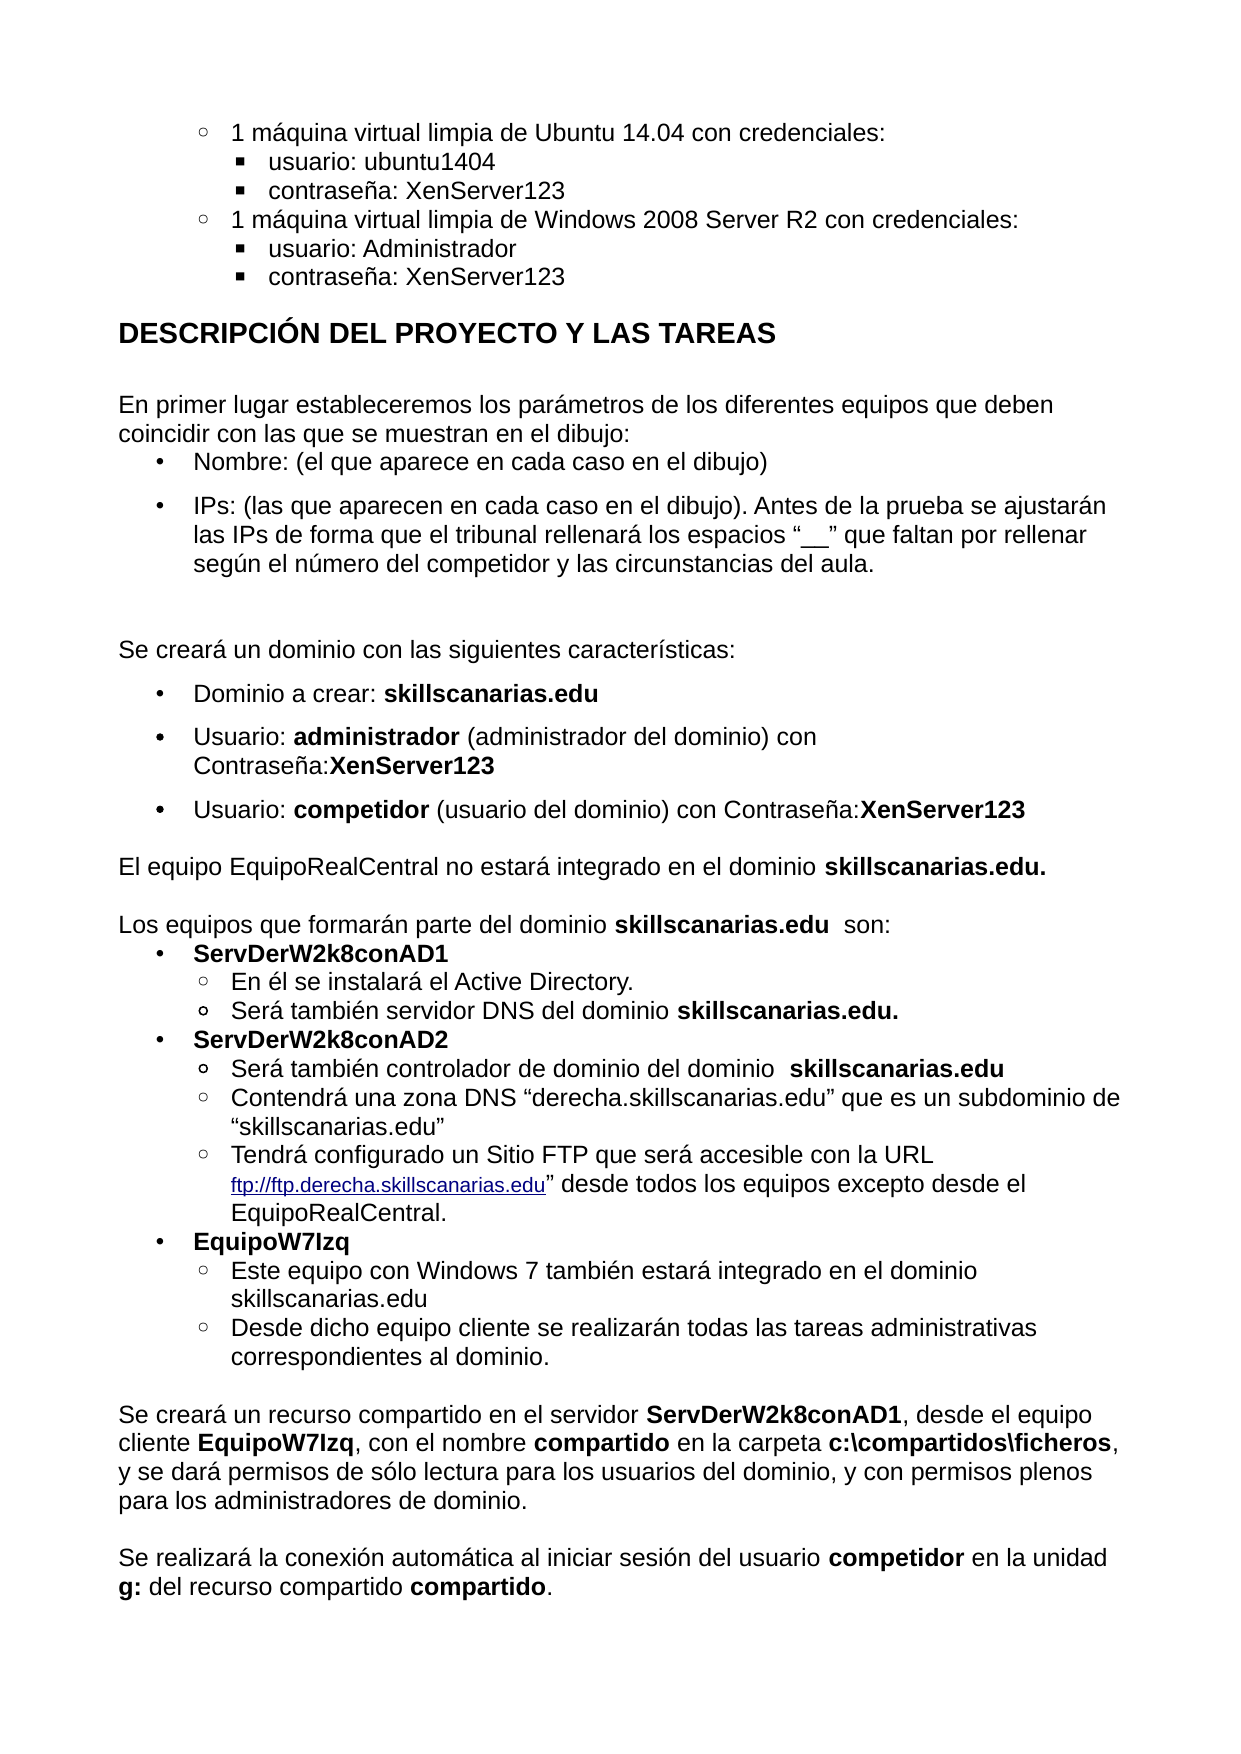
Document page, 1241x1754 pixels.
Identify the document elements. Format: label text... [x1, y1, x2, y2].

list Será también servidor DNS del dominio skillscanarias.edu. [193, 996, 1122, 1025]
text Los equipos que formarán parte del dominio skillscanarias.edu son: [118, 910, 1122, 938]
text El equipo EquipoRealCentral no estará integrado en el dominio skillscanarias.edu. [118, 852, 1122, 881]
list En él se instalará el Active Directory. [193, 967, 1122, 996]
text En primer lugar estableceremos los parámetros de los diferentes equipos que deben coincidir con las que se muestran en el dibujo: [118, 390, 1122, 447]
text Se creará un dominio con las siguientes características: [118, 635, 1122, 664]
list 1 máquina virtual limpia de Windows 2008 Server R2 con credenciales: [193, 205, 1122, 233]
list contraseña: XenServer123 [231, 176, 1122, 205]
list 1 máquina virtual limpia de Ubuntu 14.04 con credenciales: [193, 118, 1122, 147]
text Se realizará la conexión automática al iniciar sesión del usuario competidor en la unidad g: del recurso compartido compartido. [118, 1543, 1122, 1601]
list Nombre: (el que aparece en cada caso en el dibujo) [156, 447, 1122, 476]
list IPs: (las que aparecen en cada caso en el dibujo). Antes de la prueba se ajustarán las IPs de forma que el tribunal rellenará los espacios “__” que faltan por rellenar según el número del competidor y las circunstancias del aula. [156, 491, 1122, 577]
list Usuario: administrador (administrador del dominio) con Contraseña:XenServer123 [156, 722, 1122, 780]
text Se creará un recurso compartido en el servidor ServDerW2k8conAD1, desde el equipo cliente EquipoW7Izq, con el nombre compartido en la carpeta c:\compartidos\ficheros, y se dará permisos de sólo lectura para los usuarios del dominio, y con permisos plenos para los administradores de dominio. [118, 1399, 1122, 1514]
list ServDerW2k8conAD1 [156, 938, 1122, 967]
list Tendrá configurado un Sitio FTP que será accesible con la URL ftp://ftp.derecha.skillscanarias.edu” desde todos los equipos excepto desde el EquipoRealCentral. [193, 1140, 1122, 1227]
list Desde dicho equipo cliente se realizarán todas las tareas administrativas correspondientes al dominio. [193, 1313, 1122, 1371]
list ServDerW2k8conAD2 [156, 1025, 1122, 1054]
subtitle DESCRIPCIÓN DEL PROYECTO Y LAS TAREAS [118, 316, 1122, 350]
list Será también controlador de dominio del dominio skillscanarias.edu [193, 1054, 1122, 1083]
list Usuario: competidor (usuario del dominio) con Contraseña:XenServer123 [156, 795, 1122, 823]
list usuario: Administrador [231, 233, 1122, 262]
list Contendrá una zona DNS “derecha.skillscanarias.edu” que es un subdominio de “skillscanarias.edu” [193, 1083, 1122, 1140]
list EquipoW7Izq [156, 1227, 1122, 1256]
list usuario: ubuntu1404 [231, 147, 1122, 176]
list Dominio a crear: skillscanarias.edu [156, 679, 1122, 708]
list Este equipo con Windows 7 también estará integrado en el dominio skillscanarias.edu [193, 1256, 1122, 1313]
list contraseña: XenServer123 [231, 262, 1122, 291]
